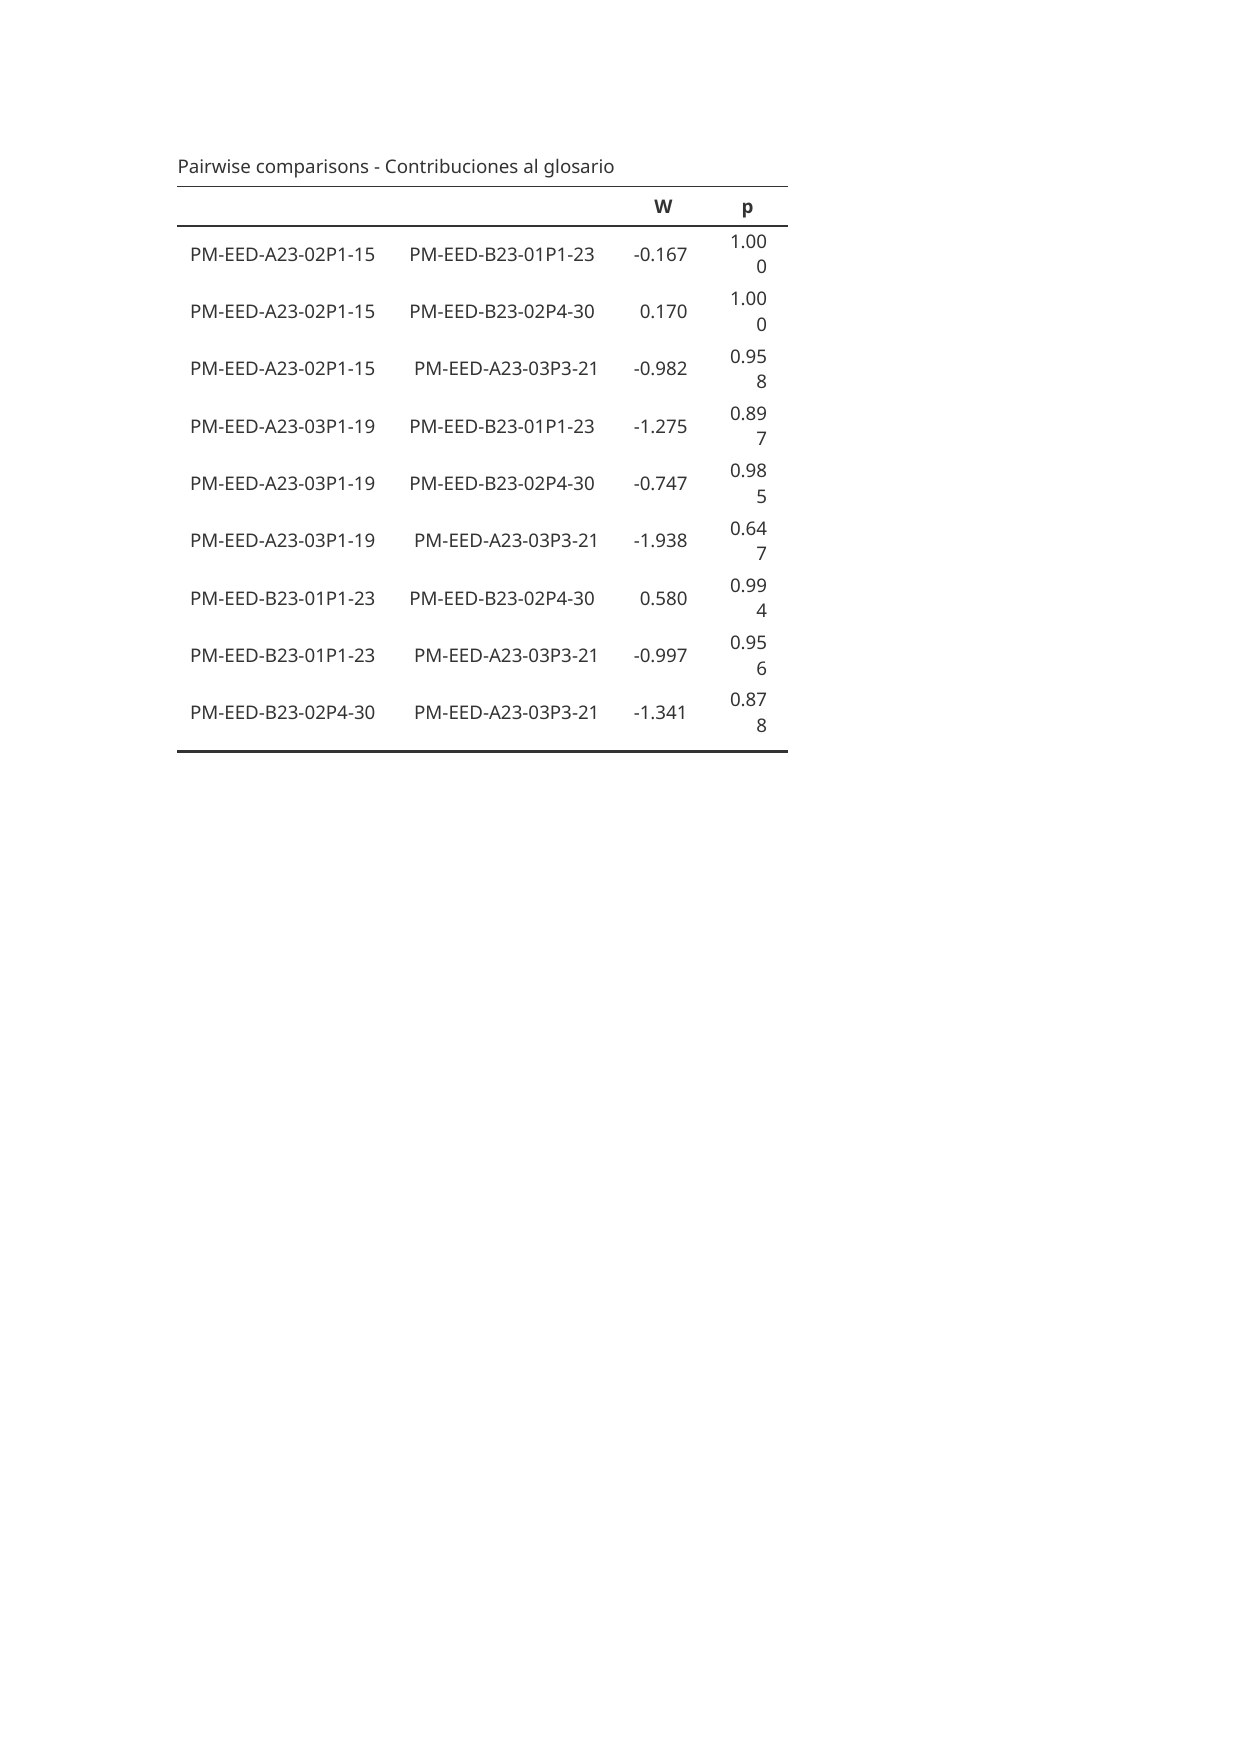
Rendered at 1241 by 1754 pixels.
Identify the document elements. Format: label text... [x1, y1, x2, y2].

table_cell PM-EED-B23-02P4-30 [397, 283, 600, 340]
table_cell PM-EED-B23-02P4-30 [177, 684, 377, 750]
table_cell [377, 397, 397, 454]
table_cell [377, 569, 397, 626]
table_cell 0.985 [707, 454, 767, 512]
table_cell [600, 569, 619, 626]
table_cell -0.747 [620, 454, 687, 512]
table_cell 1.000 [707, 227, 767, 282]
table_cell [377, 626, 397, 683]
table_cell [767, 454, 788, 512]
table_cell [600, 227, 619, 282]
table_cell PM-EED-A23-03P1-19 [177, 454, 377, 512]
table_cell 1.000 [707, 283, 767, 340]
table_cell [600, 283, 619, 340]
table_cell [377, 340, 397, 397]
table_cell 0.958 [707, 340, 767, 397]
table_cell [377, 283, 397, 340]
table_cell [397, 187, 619, 225]
table_cell [767, 227, 788, 282]
table_cell -1.938 [620, 512, 687, 569]
table_cell [687, 283, 707, 340]
table_cell [377, 227, 397, 282]
table_cell 0.580 [620, 569, 687, 626]
table_cell [377, 512, 397, 569]
table_cell [377, 454, 397, 512]
table_cell 0.897 [707, 397, 767, 454]
table_cell PM-EED-A23-02P1-15 [177, 227, 377, 282]
table_cell [600, 397, 619, 454]
table_cell PM-EED-A23-03P3-21 [397, 512, 600, 569]
table_cell PM-EED-A23-02P1-15 [177, 283, 377, 340]
table_cell 0.647 [707, 512, 767, 569]
table_cell [177, 753, 788, 790]
table_cell PM-EED-A23-03P1-19 [177, 397, 377, 454]
table_cell [767, 684, 788, 750]
table_cell [687, 569, 707, 626]
table_cell PM-EED-B23-01P1-23 [177, 569, 377, 626]
table_cell PM-EED-A23-03P1-19 [177, 512, 377, 569]
table_cell 0.170 [620, 283, 687, 340]
table_cell 0.994 [707, 569, 767, 626]
table_cell 0.878 [707, 684, 767, 750]
table_header Pairwise comparisons - Contribuciones al glosario [177, 148, 788, 186]
table_cell 0.956 [707, 626, 767, 683]
table_cell [687, 626, 707, 683]
table_cell [687, 340, 707, 397]
table_cell PM-EED-B23-01P1-23 [177, 626, 377, 683]
table_cell [767, 340, 788, 397]
table_cell PM-EED-A23-02P1-15 [177, 340, 377, 397]
table_cell [687, 397, 707, 454]
table_cell [767, 512, 788, 569]
table_cell [600, 454, 619, 512]
table_cell [687, 512, 707, 569]
table_cell p [707, 187, 788, 225]
table_cell PM-EED-B23-02P4-30 [397, 454, 600, 512]
table_cell [177, 187, 397, 225]
table_cell -1.341 [620, 684, 687, 750]
table_cell PM-EED-A23-03P3-21 [397, 626, 600, 683]
table_cell PM-EED-B23-01P1-23 [397, 397, 600, 454]
table_cell PM-EED-B23-02P4-30 [397, 569, 600, 626]
table_cell [687, 684, 707, 750]
table_cell [600, 684, 619, 750]
table_cell [600, 512, 619, 569]
table_cell -0.997 [620, 626, 687, 683]
table_cell -0.167 [620, 227, 687, 282]
table_cell -0.982 [620, 340, 687, 397]
table_cell -1.275 [620, 397, 687, 454]
table_cell PM-EED-A23-03P3-21 [397, 684, 600, 750]
table_cell [377, 684, 397, 750]
table_cell [687, 227, 707, 282]
table_cell [767, 569, 788, 626]
table_cell [767, 626, 788, 683]
table_cell [687, 454, 707, 512]
table_cell PM-EED-A23-03P3-21 [397, 340, 600, 397]
table_cell [767, 283, 788, 340]
table_cell [600, 626, 619, 683]
table_cell PM-EED-B23-01P1-23 [397, 227, 600, 282]
table_cell [600, 340, 619, 397]
table_cell W [620, 187, 707, 225]
table_cell [767, 397, 788, 454]
